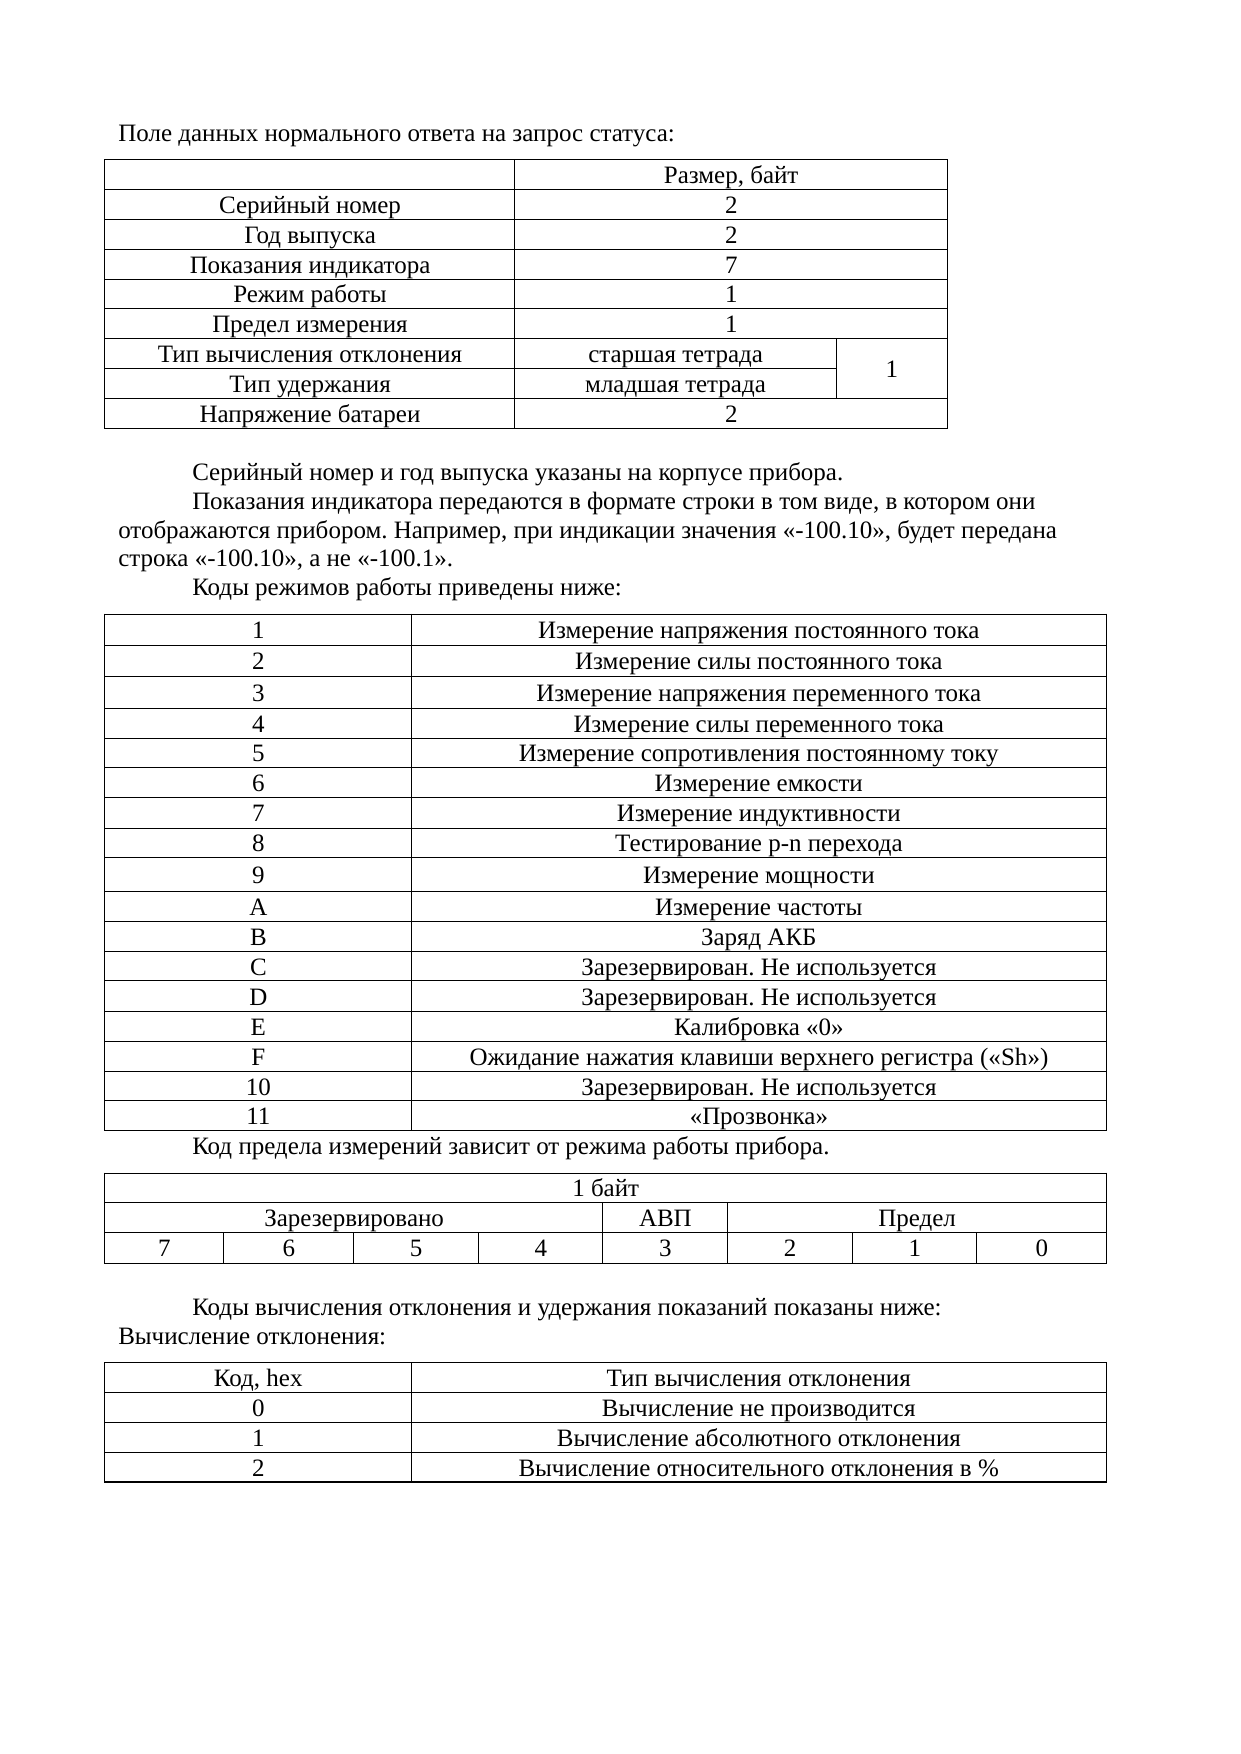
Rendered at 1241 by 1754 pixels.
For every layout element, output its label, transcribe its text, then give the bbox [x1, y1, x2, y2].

table_cell Вычисление не производится [412, 1393, 1106, 1422]
table_cell 2 [515, 399, 947, 427]
table_cell E [105, 1012, 411, 1041]
table_cell Калибровка «0» [412, 1012, 1106, 1041]
table_cell B [105, 922, 411, 951]
table_cell Зарезервирован. Не используется [412, 1072, 1106, 1100]
table_cell Измерение сопротивления постоянному току [412, 739, 1106, 767]
table_cell 6 [105, 768, 411, 797]
text Серийный номер и год выпуска указаны на корпусе прибора. [118, 457, 1122, 486]
table_cell C [105, 952, 411, 980]
table_cell Тестирование p-n перехода [412, 829, 1106, 857]
table_cell 7 [105, 1233, 223, 1262]
table_cell Тип вычисления отклонения [105, 339, 514, 368]
table_cell 11 [105, 1101, 411, 1130]
table_cell Предел измерения [105, 309, 514, 338]
table_cell 4 [105, 709, 411, 737]
table_cell младшая тетрада [515, 369, 836, 398]
table_cell 3 [105, 677, 411, 708]
table_cell «Прозвонка» [412, 1101, 1106, 1130]
table_cell Предел [728, 1203, 1106, 1232]
table_header Тип вычисления отклонения [412, 1363, 1106, 1392]
table_cell 7 [515, 250, 947, 278]
table_cell Зарезервирован. Не используется [412, 981, 1106, 1011]
table_cell 10 [105, 1072, 411, 1100]
table_cell 2 [515, 220, 947, 249]
table_cell Зарезервирован. Не используется [412, 952, 1106, 980]
table_header Код, hex [105, 1363, 411, 1392]
table_cell 1 [853, 1233, 976, 1262]
text Поле данных нормального ответа на запрос статуса: [118, 118, 1122, 147]
table_cell Зарезервировано [105, 1203, 602, 1232]
text Показания индикатора передаются в формате строки в том виде, в котором они отображаются прибором. Например, при индикации значения «-100.10», будет передана строка «-100.10», а не «-100.1». [118, 486, 1122, 572]
table_cell 7 [105, 798, 411, 827]
table_cell АВП [603, 1203, 727, 1232]
table_cell Измерение емкости [412, 768, 1106, 797]
text Код предела измерений зависит от режима работы прибора. [118, 1131, 1122, 1160]
table_cell F [105, 1042, 411, 1071]
table_cell 9 [105, 858, 411, 891]
table_cell 4 [479, 1233, 602, 1262]
table_cell Напряжение батареи [105, 399, 514, 427]
table_cell 2 [105, 1453, 411, 1481]
table_cell Измерение силы постоянного тока [412, 646, 1106, 676]
table_cell 1 [837, 339, 947, 398]
table_cell старшая тетрада [515, 339, 836, 368]
table_header Размер, байт [515, 160, 947, 189]
table_cell D [105, 981, 411, 1011]
table_cell 5 [354, 1233, 478, 1262]
table_cell Вычисление относительного отклонения в % [412, 1453, 1106, 1481]
table_header Измерение напряжения постоянного тока [412, 615, 1106, 644]
table_cell Измерение индуктивности [412, 798, 1106, 827]
table_cell Показания индикатора [105, 250, 514, 278]
table_cell 8 [105, 829, 411, 857]
table_cell Серийный номер [105, 190, 514, 219]
table_cell Тип удержания [105, 369, 514, 398]
table_cell Вычисление абсолютного отклонения [412, 1423, 1106, 1452]
table_header 1 байт [105, 1174, 1106, 1202]
table_cell A [105, 892, 411, 921]
table_header [105, 160, 514, 189]
table_cell Измерение силы переменного тока [412, 709, 1106, 737]
table_cell 6 [224, 1233, 353, 1262]
table_cell Ожидание нажатия клавиши верхнего регистра («Sh») [412, 1042, 1106, 1071]
text Коды вычисления отклонения и удержания показаний показаны ниже: [118, 1292, 1122, 1321]
table_cell 0 [105, 1393, 411, 1422]
table_cell 2 [105, 646, 411, 676]
table_cell 3 [603, 1233, 727, 1262]
table_cell 1 [515, 280, 947, 308]
table_cell Измерение частоты [412, 892, 1106, 921]
table_header 1 [105, 615, 411, 644]
table_cell 2 [515, 190, 947, 219]
text Коды режимов работы приведены ниже: [118, 572, 1122, 601]
table_cell 1 [105, 1423, 411, 1452]
table_cell 1 [515, 309, 947, 338]
text Вычисление отклонения: [118, 1321, 1122, 1350]
table_cell Измерение мощности [412, 858, 1106, 891]
table_cell Заряд АКБ [412, 922, 1106, 951]
table_cell Измерение напряжения переменного тока [412, 677, 1106, 708]
table_cell Режим работы [105, 280, 514, 308]
table_cell 2 [728, 1233, 852, 1262]
table_cell Год выпуска [105, 220, 514, 249]
table_cell 5 [105, 739, 411, 767]
table_cell 0 [977, 1233, 1106, 1262]
